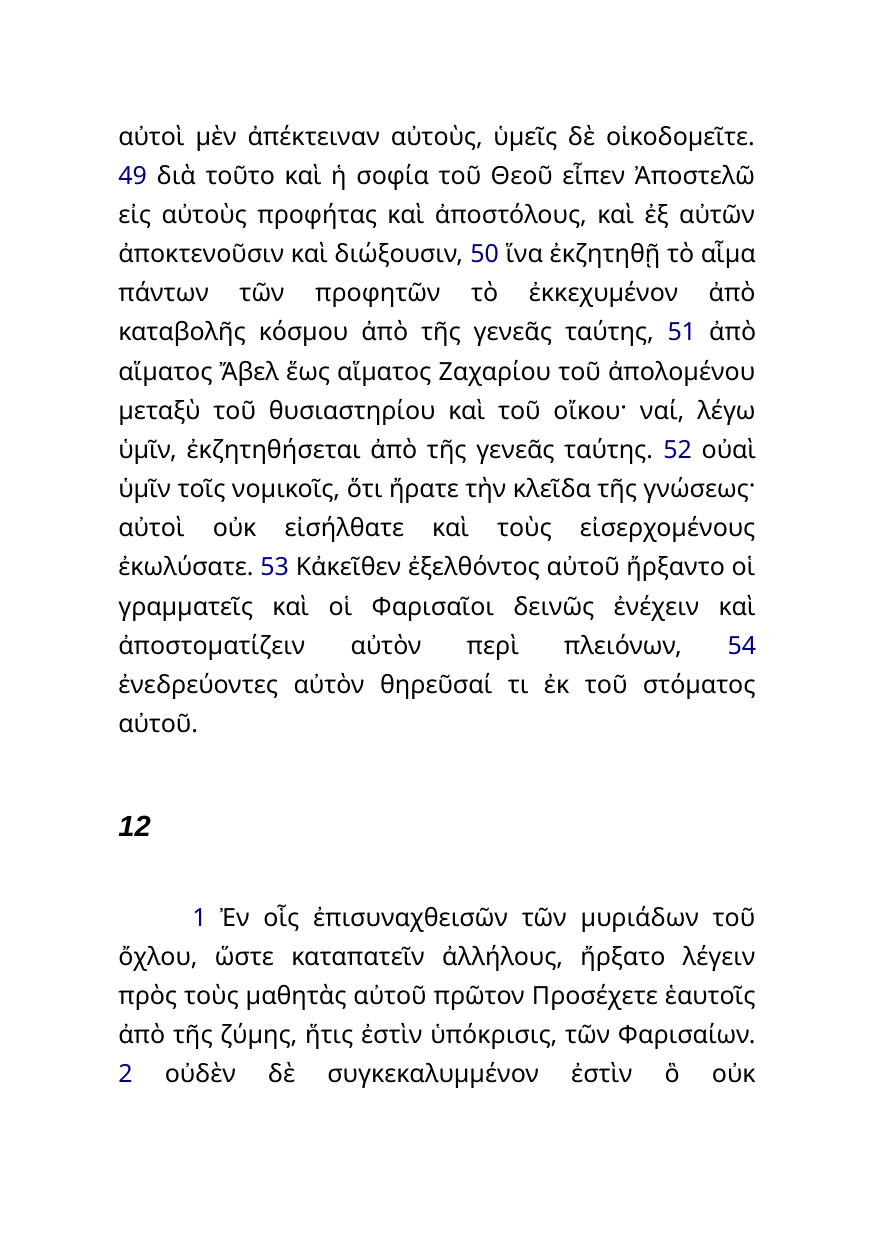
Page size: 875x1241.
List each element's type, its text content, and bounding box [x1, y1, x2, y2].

text 1 Ἐν οἷς ἐπισυναχθεισῶν τῶν μυριάδων τοῦ ὄχλου, ὥστε καταπατεῖν ἀλλήλους, ἤρξατο λέγειν πρὸς τοὺς μαθητὰς αὐτοῦ πρῶτον Προσέχετε ἑαυτοῖς ἀπὸ τῆς ζύμης, ἥτις ἐστὶν ὑπόκρισις, τῶν Φαρισαίων. 2 οὐδὲν δὲ συγκεκαλυμμένον ἐστὶν ὃ οὐκ [118, 899, 756, 1090]
subtitle 12 [118, 809, 756, 842]
text αὐτοὶ μὲν ἀπέκτειναν αὐτοὺς, ὑμεῖς δὲ οἰκοδομεῖτε. 49 διὰ τοῦτο καὶ ἡ σοφία τοῦ Θεοῦ εἶπεν Ἀποστελῶ εἰς αὐτοὺς προφήτας καὶ ἀποστόλους, καὶ ἐξ αὐτῶν ἀποκτενοῦσιν καὶ διώξουσιν, 50 ἵνα ἐκζητηθῇ τὸ αἷμα πάντων τῶν προφητῶν τὸ ἐκκεχυμένον ἀπὸ καταβολῆς κόσμου ἀπὸ τῆς γενεᾶς ταύτης, 51 ἀπὸ αἵματος Ἄβελ ἕως αἵματος Ζαχαρίου τοῦ ἀπολομένου μεταξὺ τοῦ θυσιαστηρίου καὶ τοῦ οἴκου· ναί, λέγω ὑμῖν, ἐκζητηθήσεται ἀπὸ τῆς γενεᾶς ταύτης. 52 οὐαὶ ὑμῖν τοῖς νομικοῖς, ὅτι ἤρατε τὴν κλεῖδα τῆς γνώσεως· αὐτοὶ οὐκ εἰσήλθατε καὶ τοὺς εἰσερχομένους ἐκωλύσατε. 53 Κἀκεῖθεν ἐξελθόντος αὐτοῦ ἤρξαντο οἱ γραμματεῖς καὶ οἱ Φαρισαῖοι δεινῶς ἐνέχειν καὶ ἀποστοματίζειν αὐτὸν περὶ πλειόνων, 54 ἐνεδρεύοντες αὐτὸν θηρεῦσαί τι ἐκ τοῦ στόματος αὐτοῦ. [118, 118, 756, 740]
